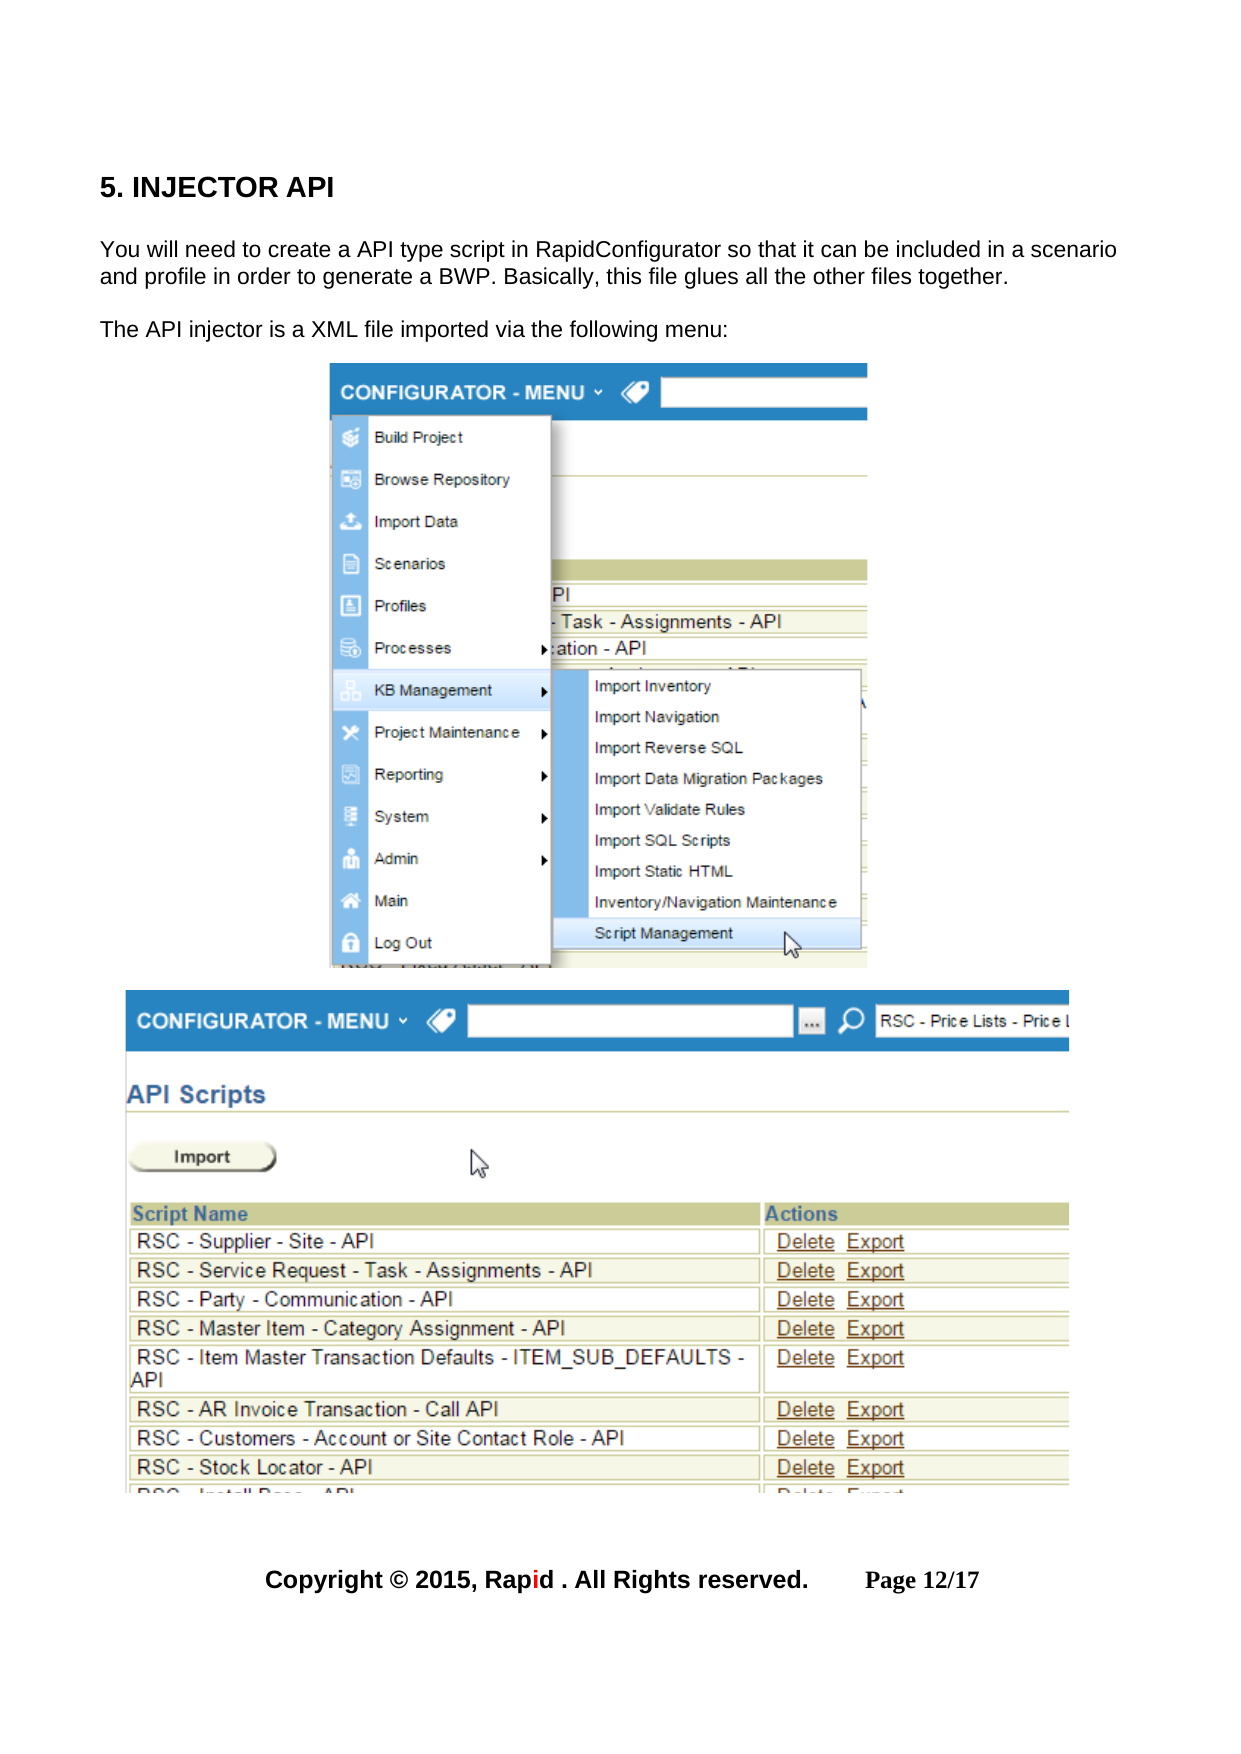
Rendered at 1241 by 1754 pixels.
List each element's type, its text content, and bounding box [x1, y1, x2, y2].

subtitle 5. INJECTOR API [99, 170, 1144, 204]
text The API injector is a XML file imported via the following menu: [99, 316, 1144, 342]
text You will need to create a API type script in RapidConfigurator so that it can be included in a scenario and profile in order to generate a BWP. Basically, this file glues all the other files together. [99, 236, 1144, 289]
